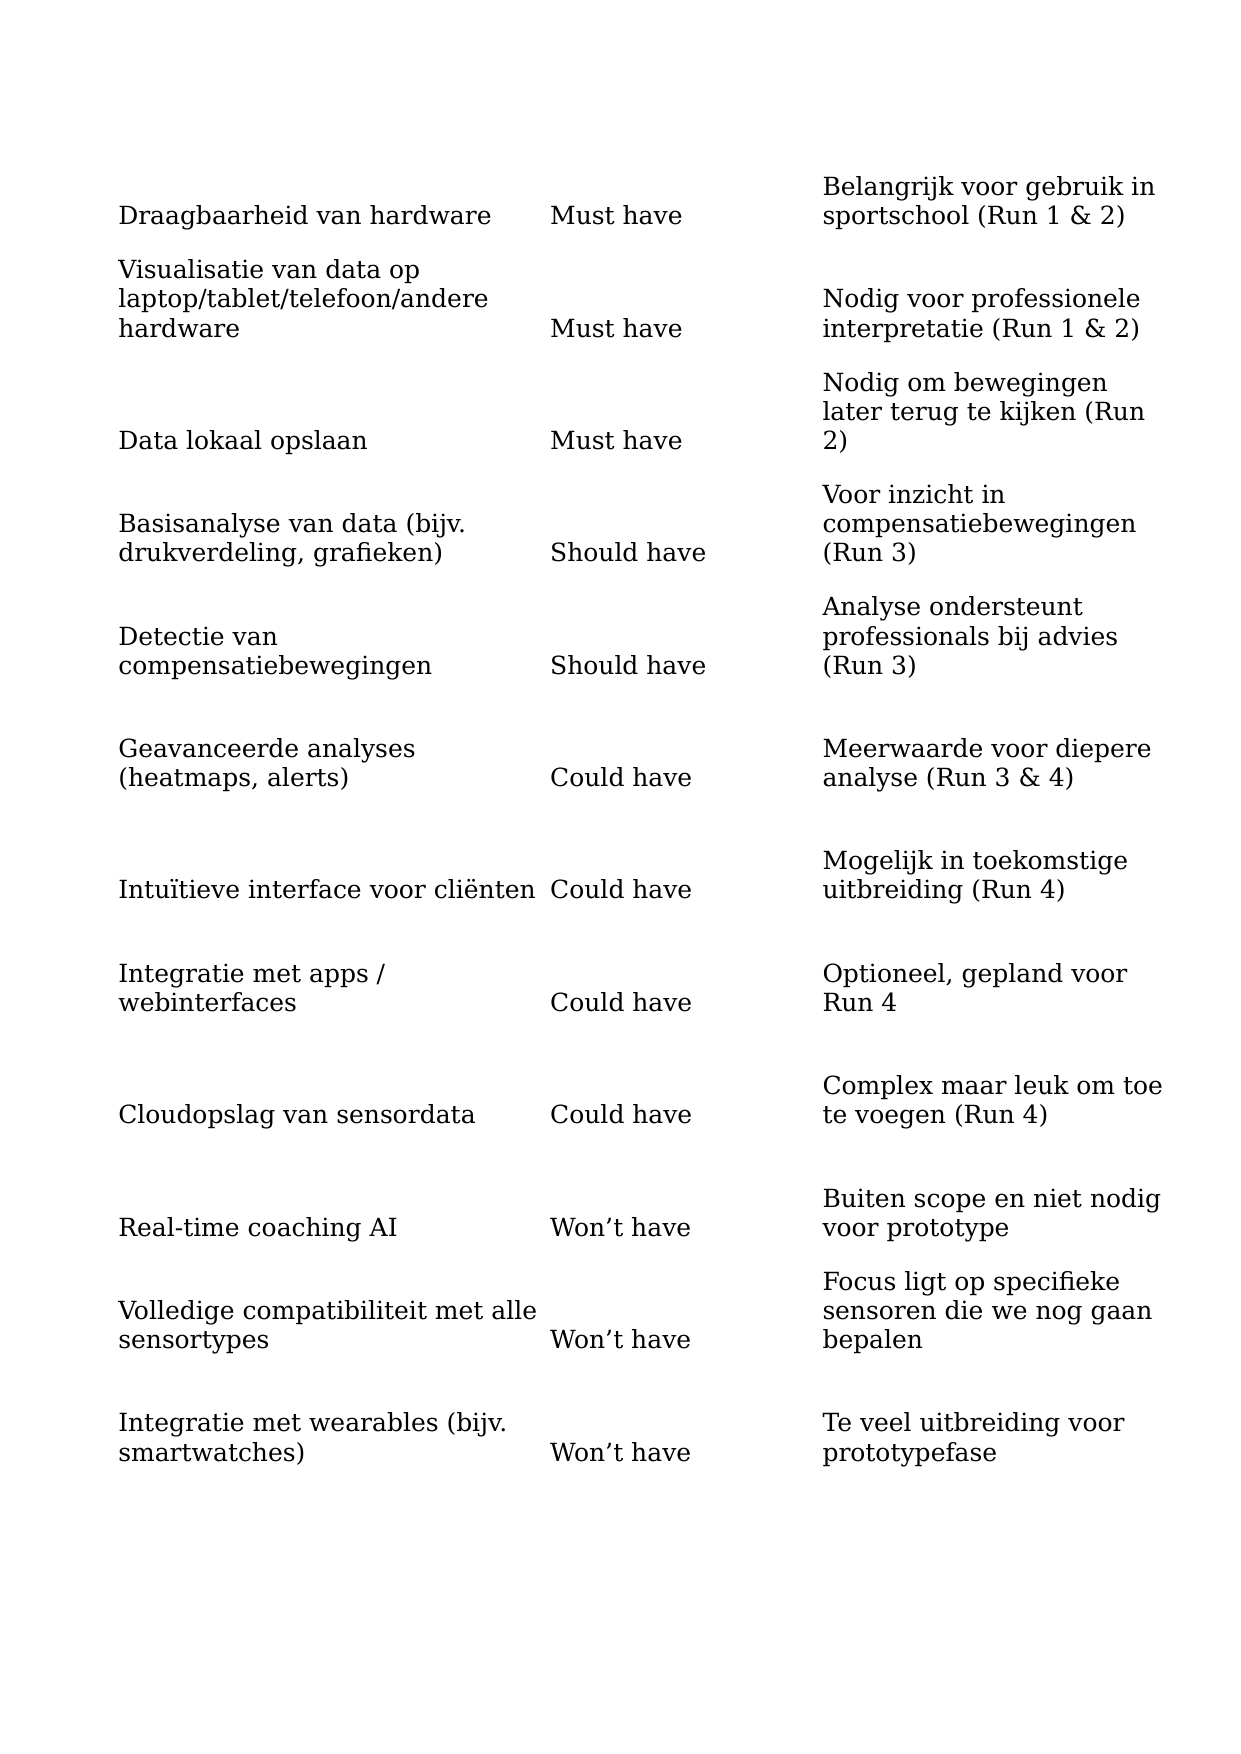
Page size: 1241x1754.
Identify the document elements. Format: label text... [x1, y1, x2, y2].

table_cell Data lokaal opslaan [115, 343, 547, 455]
table_cell Won’t have [547, 1130, 819, 1242]
table_cell Could have [547, 680, 819, 792]
table_cell Draagbaarheid van hardware [115, 118, 547, 231]
table_cell Meerwaarde voor diepere analyse (Run 3 & 4) [819, 680, 1171, 792]
table_cell Must have [547, 343, 819, 455]
table_cell Visualisatie van data op laptop/tablet/telefoon/andere hardware [115, 231, 547, 343]
table_cell Complex maar leuk om toe te voegen (Run 4) [819, 1017, 1171, 1130]
table_cell Integratie met wearables (bijv. smartwatches) [115, 1355, 547, 1467]
table_cell Won’t have [547, 1355, 819, 1467]
table_cell Belangrijk voor gebruik in sportschool (Run 1 & 2) [819, 118, 1171, 231]
table_cell Must have [547, 118, 819, 231]
table_cell Te veel uitbreiding voor prototypefase [819, 1355, 1171, 1467]
table_cell Should have [547, 455, 819, 568]
table_cell Basisanalyse van data (bijv. drukverdeling, grafieken) [115, 455, 547, 568]
table_cell Focus ligt op specifieke sensoren die we nog gaan bepalen [819, 1242, 1171, 1354]
table_cell Cloudopslag van sensordata [115, 1017, 547, 1130]
table_cell Integratie met apps / webinterfaces [115, 905, 547, 1017]
table_cell Intuïtieve interface voor cliënten [115, 793, 547, 905]
table_cell Mogelijk in toekomstige uitbreiding (Run 4) [819, 793, 1171, 905]
table_cell Could have [547, 793, 819, 905]
table_cell Nodig voor professionele interpretatie (Run 1 & 2) [819, 231, 1171, 343]
table_cell Must have [547, 231, 819, 343]
table_cell Won’t have [547, 1242, 819, 1354]
table_cell Should have [547, 568, 819, 680]
table_cell Nodig om bewegingen later terug te kijken (Run 2) [819, 343, 1171, 455]
table_cell Could have [547, 1017, 819, 1130]
table_cell Volledige compatibiliteit met alle sensortypes [115, 1242, 547, 1354]
table_cell Voor inzicht in compensatiebewegingen (Run 3) [819, 455, 1171, 568]
table_cell Real-time coaching AI [115, 1130, 547, 1242]
table_cell Detectie van compensatiebewegingen [115, 568, 547, 680]
table_cell Could have [547, 905, 819, 1017]
table_cell Optioneel, gepland voor Run 4 [819, 905, 1171, 1017]
table_cell Analyse ondersteunt professionals bij advies (Run 3) [819, 568, 1171, 680]
table_cell Buiten scope en niet nodig voor prototype [819, 1130, 1171, 1242]
table_cell Geavanceerde analyses (heatmaps, alerts) [115, 680, 547, 792]
